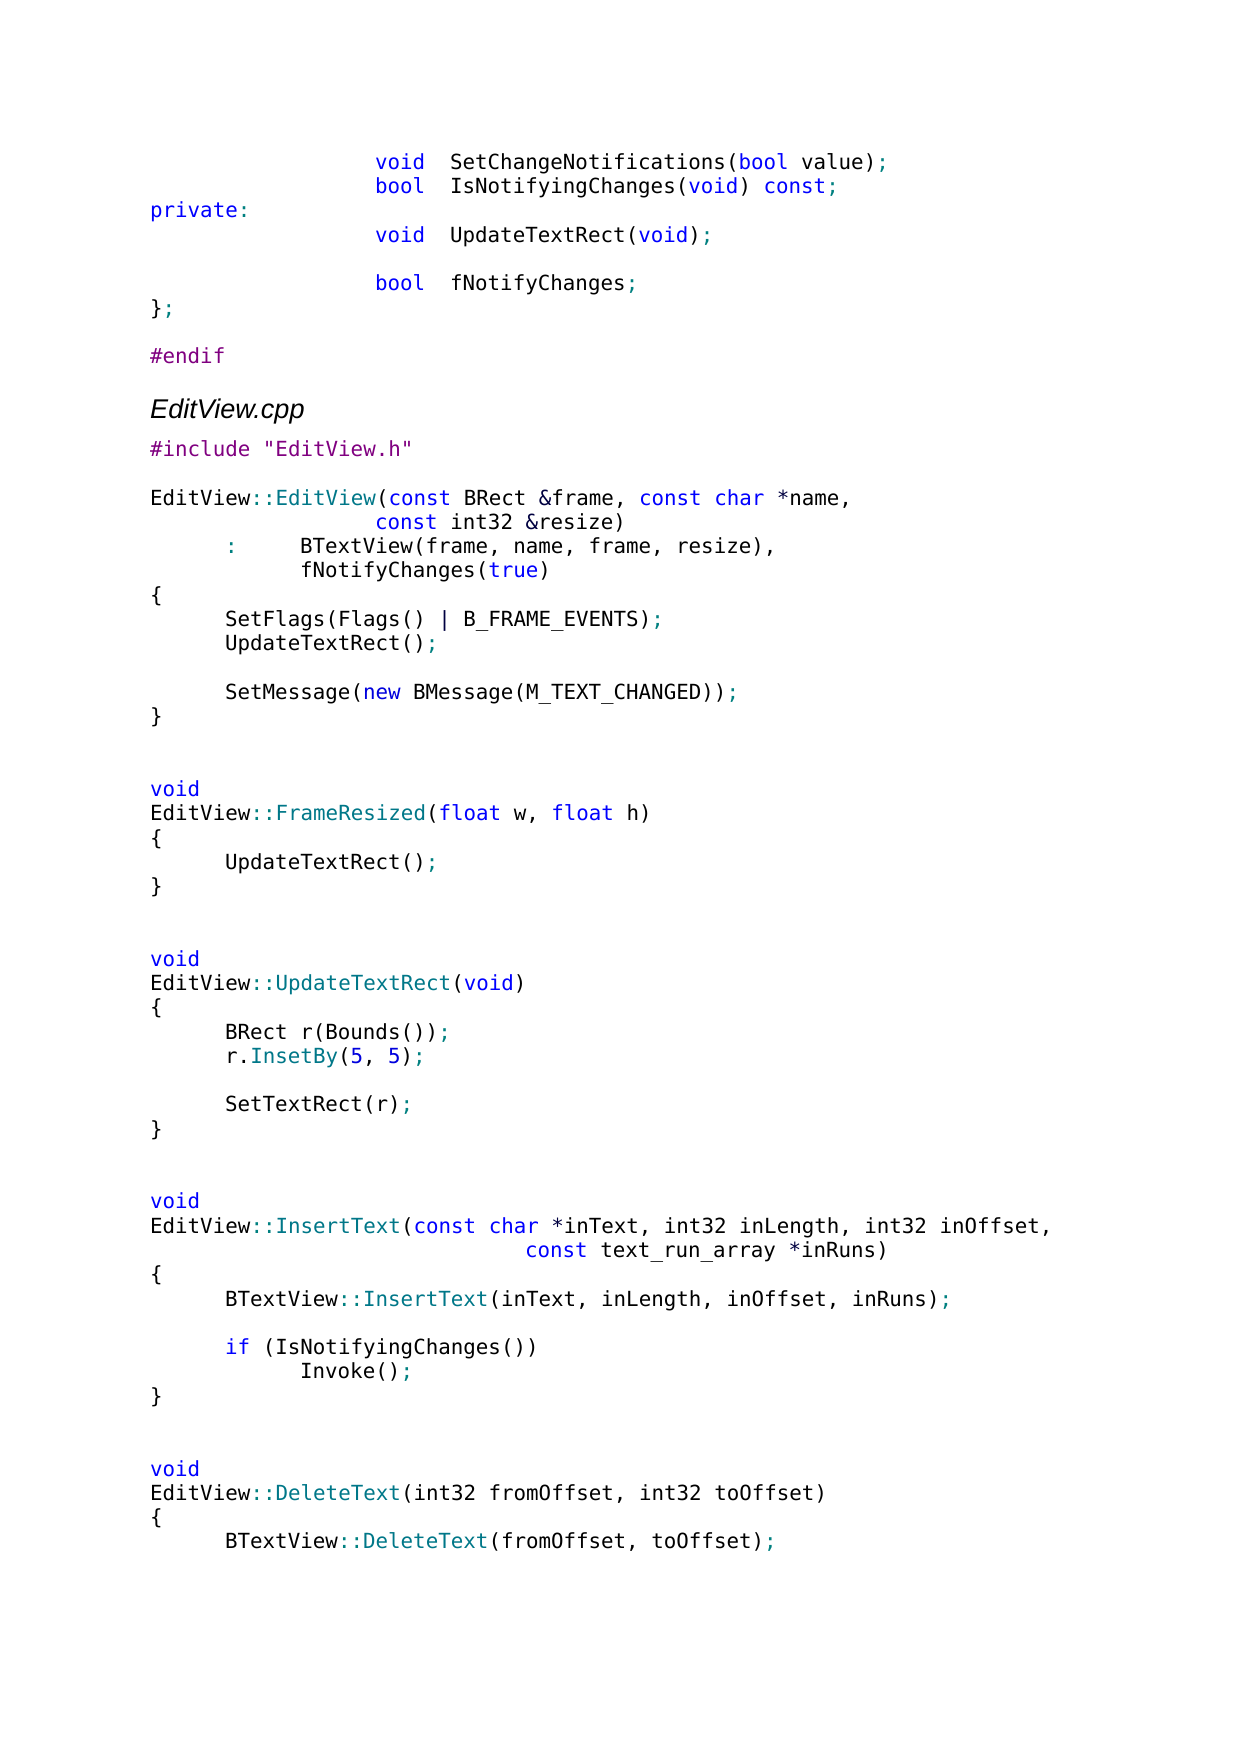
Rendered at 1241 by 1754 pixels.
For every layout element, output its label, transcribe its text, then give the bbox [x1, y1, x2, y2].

text }; [150, 296, 1090, 320]
text { [150, 1262, 1090, 1287]
text BTextView::InsertText(inText, inLength, inOffset, inRuns); [150, 1287, 1090, 1311]
text } [150, 704, 1090, 728]
text r.InsetBy(5, 5); [150, 1044, 1090, 1068]
text fNotifyChanges(true) [150, 558, 1090, 583]
text bool fNotifyChanges; [150, 271, 1090, 296]
text { [150, 995, 1090, 1020]
subtitle EditView.cpp [150, 393, 1090, 425]
text if (IsNotifyingChanges()) [150, 1335, 1090, 1359]
text UpdateTextRect(); [150, 850, 1090, 874]
text EditView::DeleteText(int32 fromOffset, int32 toOffset) [150, 1481, 1090, 1505]
text EditView::EditView(const BRect &frame, const char *name, [150, 486, 1090, 510]
text BRect r(Bounds()); [150, 1020, 1090, 1044]
text BTextView::DeleteText(fromOffset, toOffset); [150, 1529, 1090, 1554]
text private: [150, 198, 1090, 223]
text } [150, 1384, 1090, 1408]
text bool IsNotifyingChanges(void) const; [150, 174, 1090, 198]
text } [150, 874, 1090, 898]
text void [150, 1189, 1090, 1214]
text void UpdateTextRect(void); [150, 223, 1090, 247]
text { [150, 826, 1090, 850]
text void [150, 1457, 1090, 1481]
text UpdateTextRect(); [150, 631, 1090, 656]
text void [150, 777, 1090, 801]
text const text_run_array *inRuns) [150, 1238, 1090, 1262]
text SetMessage(new BMessage(M_TEXT_CHANGED)); [150, 680, 1090, 704]
text #include "EditView.h" [150, 437, 1090, 461]
text #endif [150, 344, 1090, 368]
text EditView::InsertText(const char *inText, int32 inLength, int32 inOffset, [150, 1214, 1090, 1238]
text EditView::FrameResized(float w, float h) [150, 801, 1090, 826]
text : BTextView(frame, name, frame, resize), [150, 534, 1090, 558]
text Invoke(); [150, 1359, 1090, 1384]
text SetTextRect(r); [150, 1092, 1090, 1117]
text EditView::UpdateTextRect(void) [150, 971, 1090, 995]
text } [150, 1117, 1090, 1141]
text { [150, 1505, 1090, 1529]
text SetFlags(Flags() | B_FRAME_EVENTS); [150, 607, 1090, 631]
text void [150, 947, 1090, 971]
text const int32 &resize) [150, 510, 1090, 534]
text void SetChangeNotifications(bool value); [150, 150, 1090, 174]
text { [150, 583, 1090, 607]
